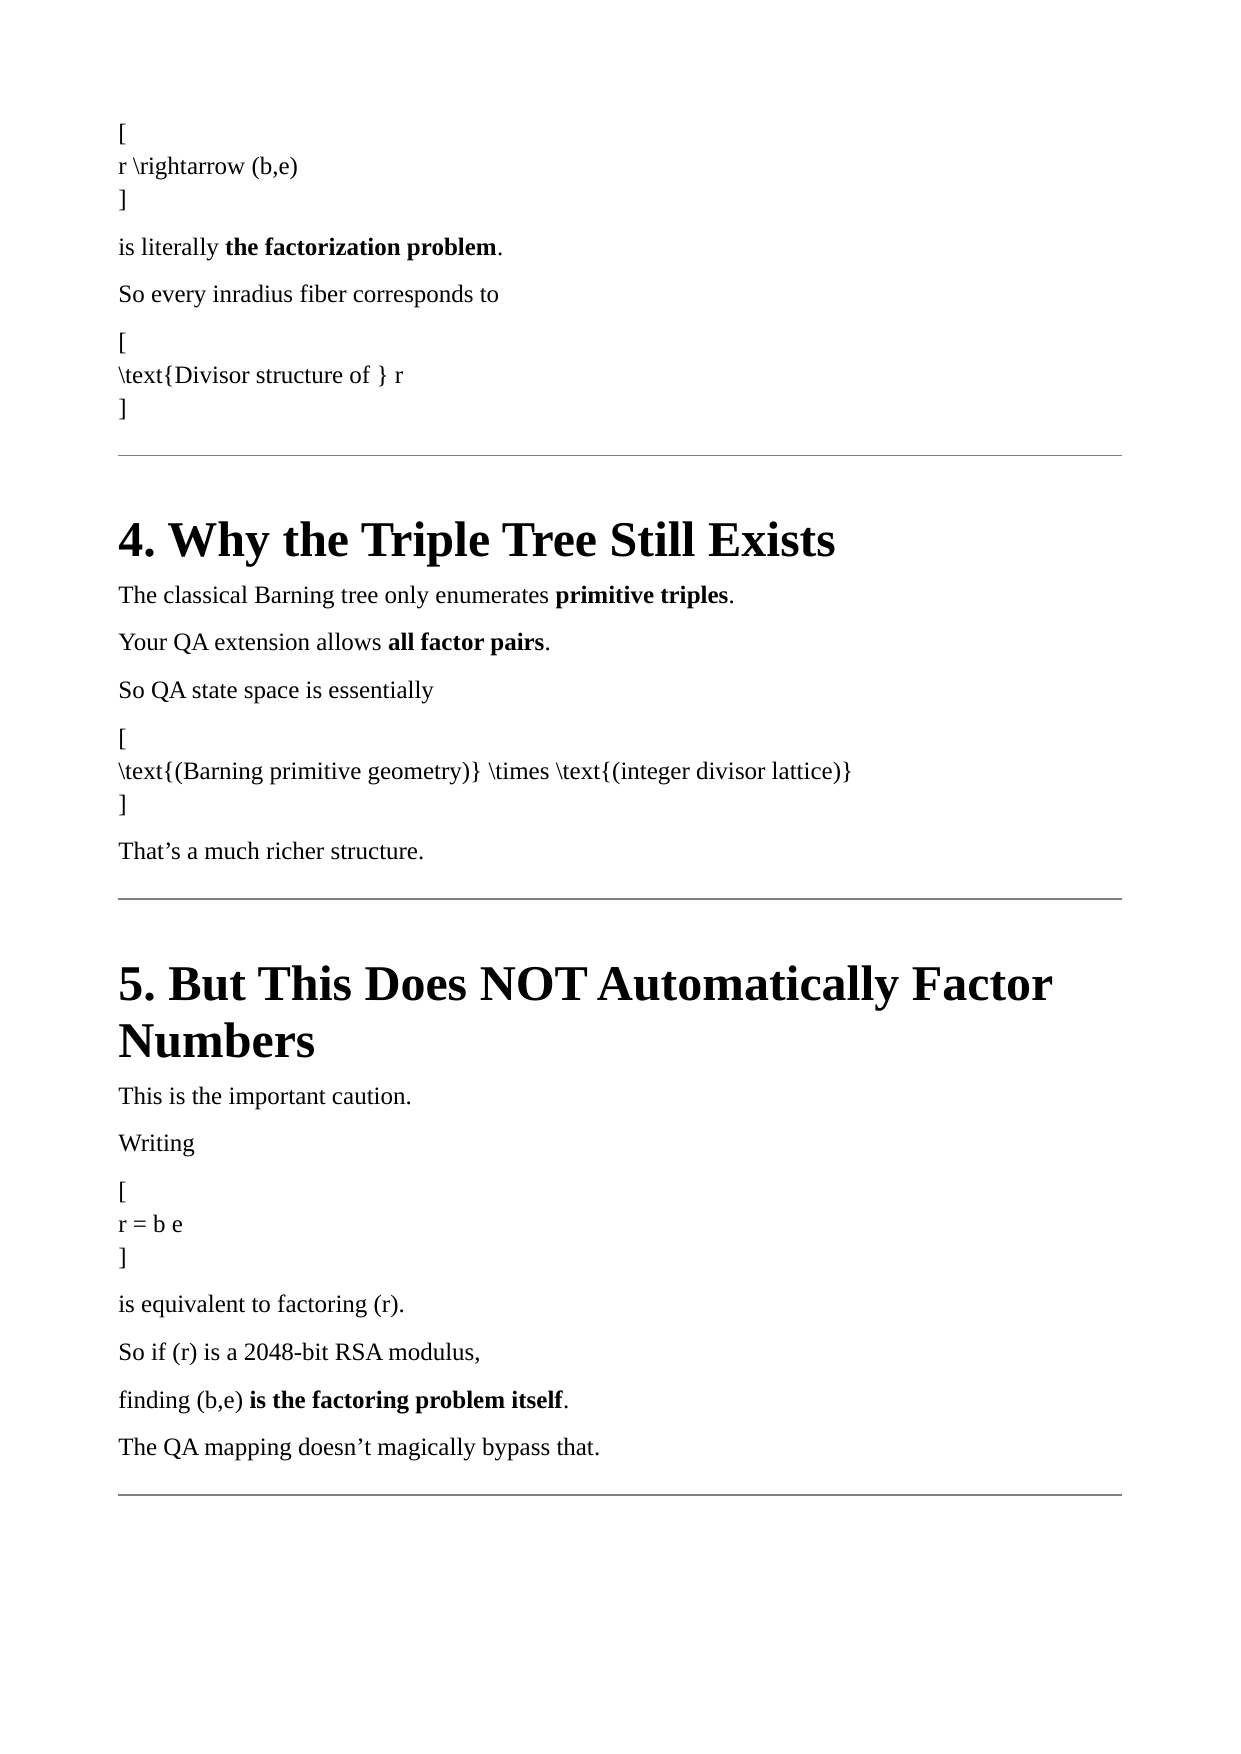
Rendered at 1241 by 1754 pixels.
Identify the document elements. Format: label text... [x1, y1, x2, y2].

text [ \text{Divisor structure of } r ] [118, 327, 1122, 422]
subtitle 4. Why the Triple Tree Still Exists [118, 510, 1122, 567]
text is literally the factorization problem. [118, 232, 1122, 261]
text Writing [118, 1128, 1122, 1157]
text is equivalent to factoring (r). [118, 1289, 1122, 1318]
text The QA mapping doesn’t magically bypass that. [118, 1432, 1122, 1461]
text This is the important caution. [118, 1081, 1122, 1109]
text That’s a much richer structure. [118, 836, 1122, 865]
text So QA state space is essentially [118, 675, 1122, 704]
text finding (b,e) is the factoring problem itself. [118, 1385, 1122, 1413]
text Your QA extension allows all factor pairs. [118, 627, 1122, 656]
text So if (r) is a 2048-bit RSA modulus, [118, 1337, 1122, 1366]
text So every inradius fiber corresponds to [118, 279, 1122, 308]
text [ r = b e ] [118, 1176, 1122, 1271]
text [ \text{(Barning primitive geometry)} \times \text{(integer divisor lattice)} ] [118, 723, 1122, 817]
subtitle 5. But This Does NOT Automatically Factor Numbers [118, 953, 1122, 1068]
text [ r \rightarrow (b,e) ] [118, 118, 1122, 213]
text The classical Barning tree only enumerates primitive triples. [118, 580, 1122, 609]
